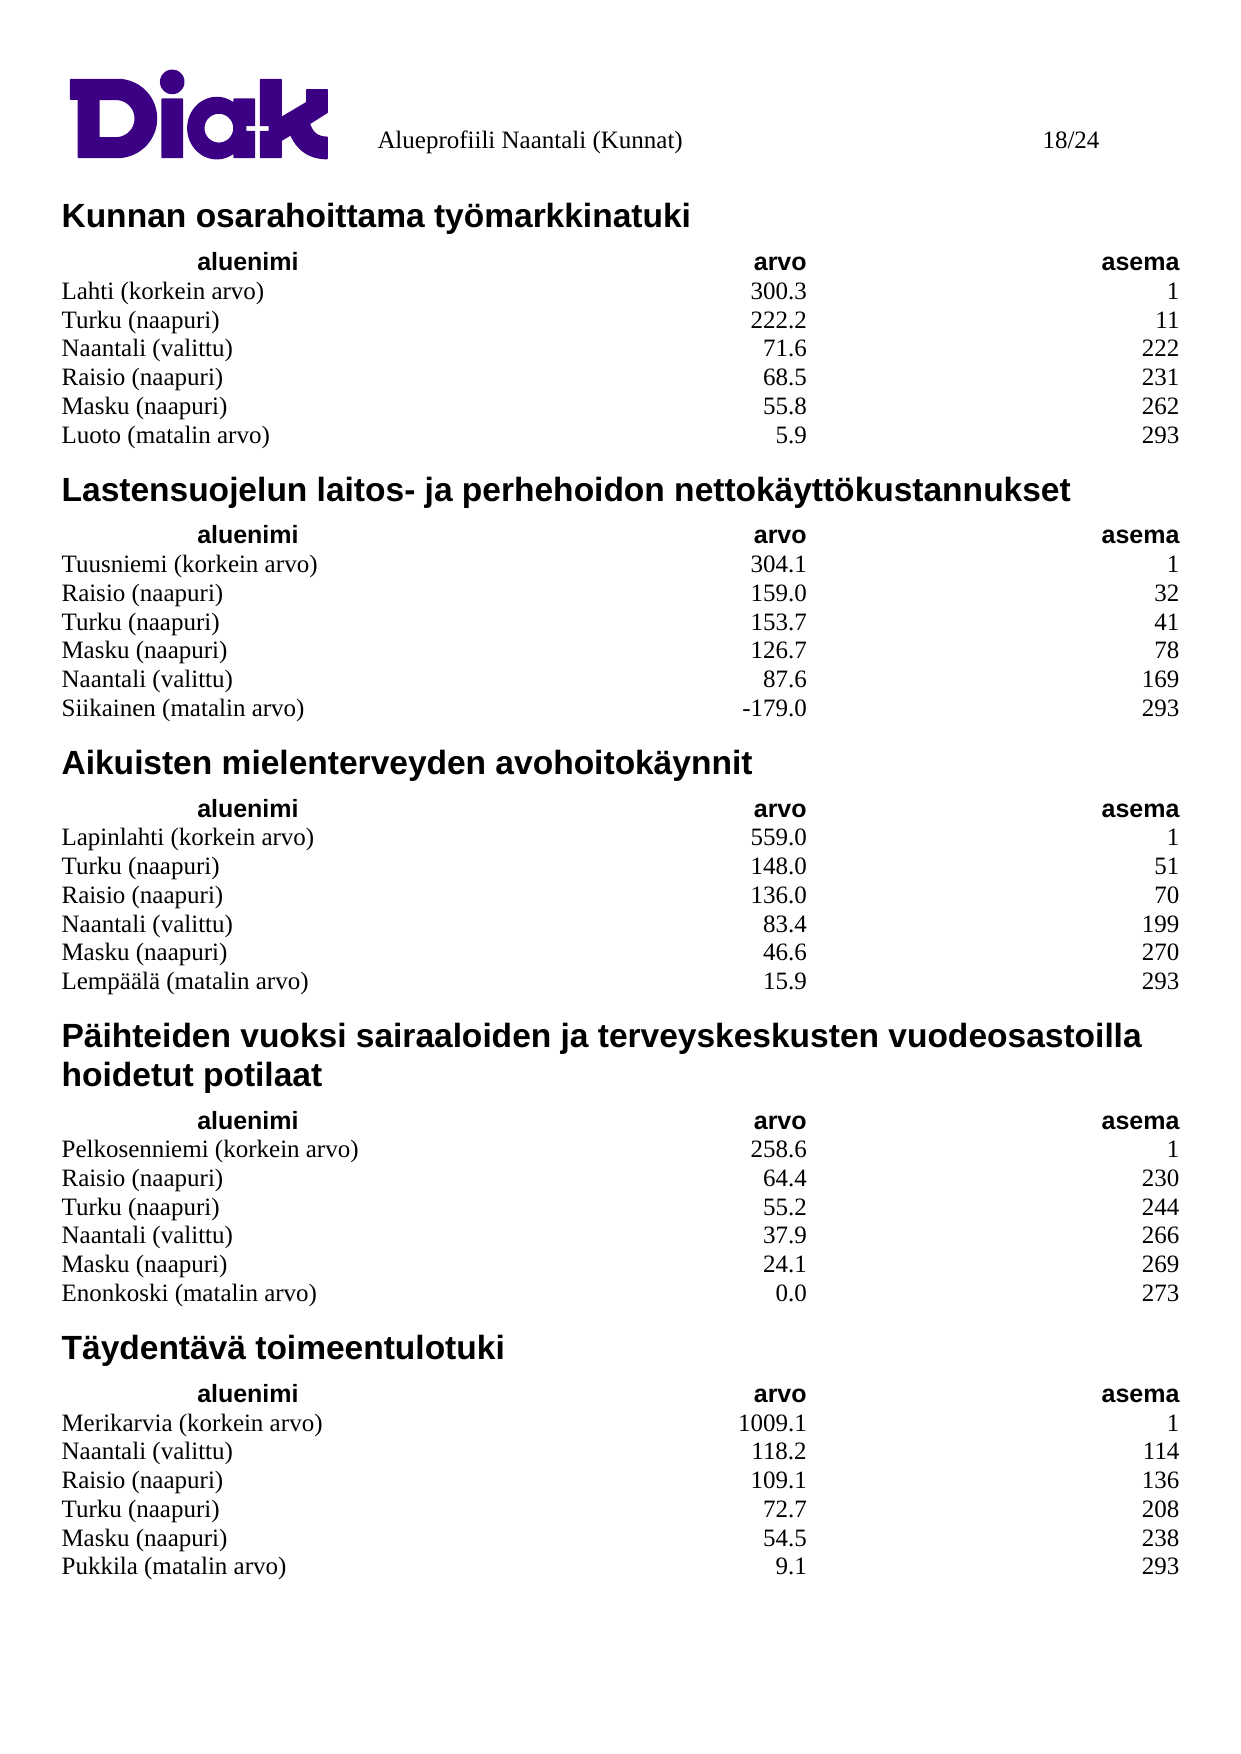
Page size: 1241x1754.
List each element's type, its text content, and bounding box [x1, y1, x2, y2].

table_cell 136 [806, 1465, 1179, 1494]
table_cell Masku (naapuri) [61, 391, 434, 420]
table_cell Raisio (naapuri) [61, 362, 434, 391]
table_cell 222.2 [434, 305, 806, 333]
table_header aluenimi [61, 1379, 434, 1408]
table_cell 262 [806, 391, 1179, 420]
table_cell 159.0 [434, 578, 806, 607]
table_header asema [806, 1379, 1179, 1408]
table_header asema [806, 1106, 1179, 1134]
table_cell 51 [806, 851, 1179, 880]
table_header asema [806, 521, 1179, 549]
table_cell Enonkoski (matalin arvo) [61, 1278, 434, 1307]
table_cell 293 [806, 1551, 1179, 1580]
table_cell 293 [806, 693, 1179, 722]
table_cell 109.1 [434, 1465, 806, 1494]
table_header arvo [434, 521, 806, 549]
table_cell 293 [806, 966, 1179, 995]
table_header aluenimi [61, 247, 434, 276]
table_cell 300.3 [434, 276, 806, 305]
table_cell Masku (naapuri) [61, 1249, 434, 1278]
table_cell Raisio (naapuri) [61, 578, 434, 607]
table_cell 238 [806, 1523, 1179, 1551]
table_cell 208 [806, 1494, 1179, 1523]
table_cell 199 [806, 909, 1179, 937]
table_cell 273 [806, 1278, 1179, 1307]
table_cell Siikainen (matalin arvo) [61, 693, 434, 722]
table_cell Luoto (matalin arvo) [61, 420, 434, 448]
table_cell 230 [806, 1163, 1179, 1192]
table_cell Raisio (naapuri) [61, 1163, 434, 1192]
table_cell 1 [806, 549, 1179, 578]
table_cell 266 [806, 1221, 1179, 1249]
table_cell 126.7 [434, 636, 806, 664]
table_cell Raisio (naapuri) [61, 880, 434, 909]
table_cell 1009.1 [434, 1408, 806, 1436]
table_cell 68.5 [434, 362, 806, 391]
table_cell 1 [806, 1134, 1179, 1163]
table_cell Turku (naapuri) [61, 305, 434, 333]
table_cell 258.6 [434, 1134, 806, 1163]
table_cell 270 [806, 938, 1179, 966]
table_cell Masku (naapuri) [61, 938, 434, 966]
table_cell Lahti (korkein arvo) [61, 276, 434, 305]
table_cell 153.7 [434, 607, 806, 636]
table_cell Naantali (valittu) [61, 909, 434, 937]
table_cell 244 [806, 1192, 1179, 1221]
table_cell 55.2 [434, 1192, 806, 1221]
table_cell 222 [806, 334, 1179, 362]
table_cell Naantali (valittu) [61, 664, 434, 693]
table_cell Merikarvia (korkein arvo) [61, 1408, 434, 1436]
table_cell 83.4 [434, 909, 806, 937]
table_cell 136.0 [434, 880, 806, 909]
table_header asema [806, 247, 1179, 276]
table_cell 72.7 [434, 1494, 806, 1523]
table_cell 9.1 [434, 1551, 806, 1580]
table_cell 231 [806, 362, 1179, 391]
table_cell 148.0 [434, 851, 806, 880]
table_cell 15.9 [434, 966, 806, 995]
table_cell -179.0 [434, 693, 806, 722]
subtitle Kunnan osarahoittama työmarkkinatuki [61, 196, 1179, 235]
table_cell 46.6 [434, 938, 806, 966]
table_cell 78 [806, 636, 1179, 664]
table_header aluenimi [61, 1106, 434, 1134]
table_cell 0.0 [434, 1278, 806, 1307]
table_cell 1 [806, 276, 1179, 305]
subtitle Aikuisten mielenterveyden avohoitokäynnit [61, 743, 1179, 781]
table_cell 55.8 [434, 391, 806, 420]
table_header arvo [434, 1379, 806, 1408]
table_cell Turku (naapuri) [61, 1494, 434, 1523]
table_cell Lempäälä (matalin arvo) [61, 966, 434, 995]
table_cell 559.0 [434, 823, 806, 851]
table_cell Lapinlahti (korkein arvo) [61, 823, 434, 851]
table_cell 37.9 [434, 1221, 806, 1249]
table_cell 64.4 [434, 1163, 806, 1192]
table_cell 1 [806, 823, 1179, 851]
table_header asema [806, 794, 1179, 822]
table_header arvo [434, 247, 806, 276]
table_cell Pukkila (matalin arvo) [61, 1551, 434, 1580]
table_cell 32 [806, 578, 1179, 607]
table_cell Naantali (valittu) [61, 1436, 434, 1465]
table_header arvo [434, 1106, 806, 1134]
table_cell 118.2 [434, 1436, 806, 1465]
table_cell Naantali (valittu) [61, 1221, 434, 1249]
table_header aluenimi [61, 794, 434, 822]
table_cell Masku (naapuri) [61, 636, 434, 664]
table_cell Turku (naapuri) [61, 1192, 434, 1221]
table_cell Pelkosenniemi (korkein arvo) [61, 1134, 434, 1163]
subtitle Täydentävä toimeentulotuki [61, 1328, 1179, 1366]
table_header aluenimi [61, 521, 434, 549]
table_cell 70 [806, 880, 1179, 909]
table_cell 71.6 [434, 334, 806, 362]
table_cell 169 [806, 664, 1179, 693]
table_cell 1 [806, 1408, 1179, 1436]
table_cell 5.9 [434, 420, 806, 448]
table_cell 304.1 [434, 549, 806, 578]
subtitle Lastensuojelun laitos- ja perhehoidon nettokäyttökustannukset [61, 469, 1179, 508]
subtitle Päihteiden vuoksi sairaaloiden ja terveyskeskusten vuodeosastoilla hoidetut potilaat [61, 1016, 1179, 1093]
table_cell 24.1 [434, 1249, 806, 1278]
table_cell 11 [806, 305, 1179, 333]
table_cell 114 [806, 1436, 1179, 1465]
table_header arvo [434, 794, 806, 822]
table_cell 54.5 [434, 1523, 806, 1551]
table_cell Tuusniemi (korkein arvo) [61, 549, 434, 578]
table_cell 87.6 [434, 664, 806, 693]
table_cell Raisio (naapuri) [61, 1465, 434, 1494]
table_cell Turku (naapuri) [61, 607, 434, 636]
table_cell 269 [806, 1249, 1179, 1278]
table_cell 293 [806, 420, 1179, 448]
table_cell Naantali (valittu) [61, 334, 434, 362]
table_cell 41 [806, 607, 1179, 636]
table_cell Turku (naapuri) [61, 851, 434, 880]
table_cell Masku (naapuri) [61, 1523, 434, 1551]
